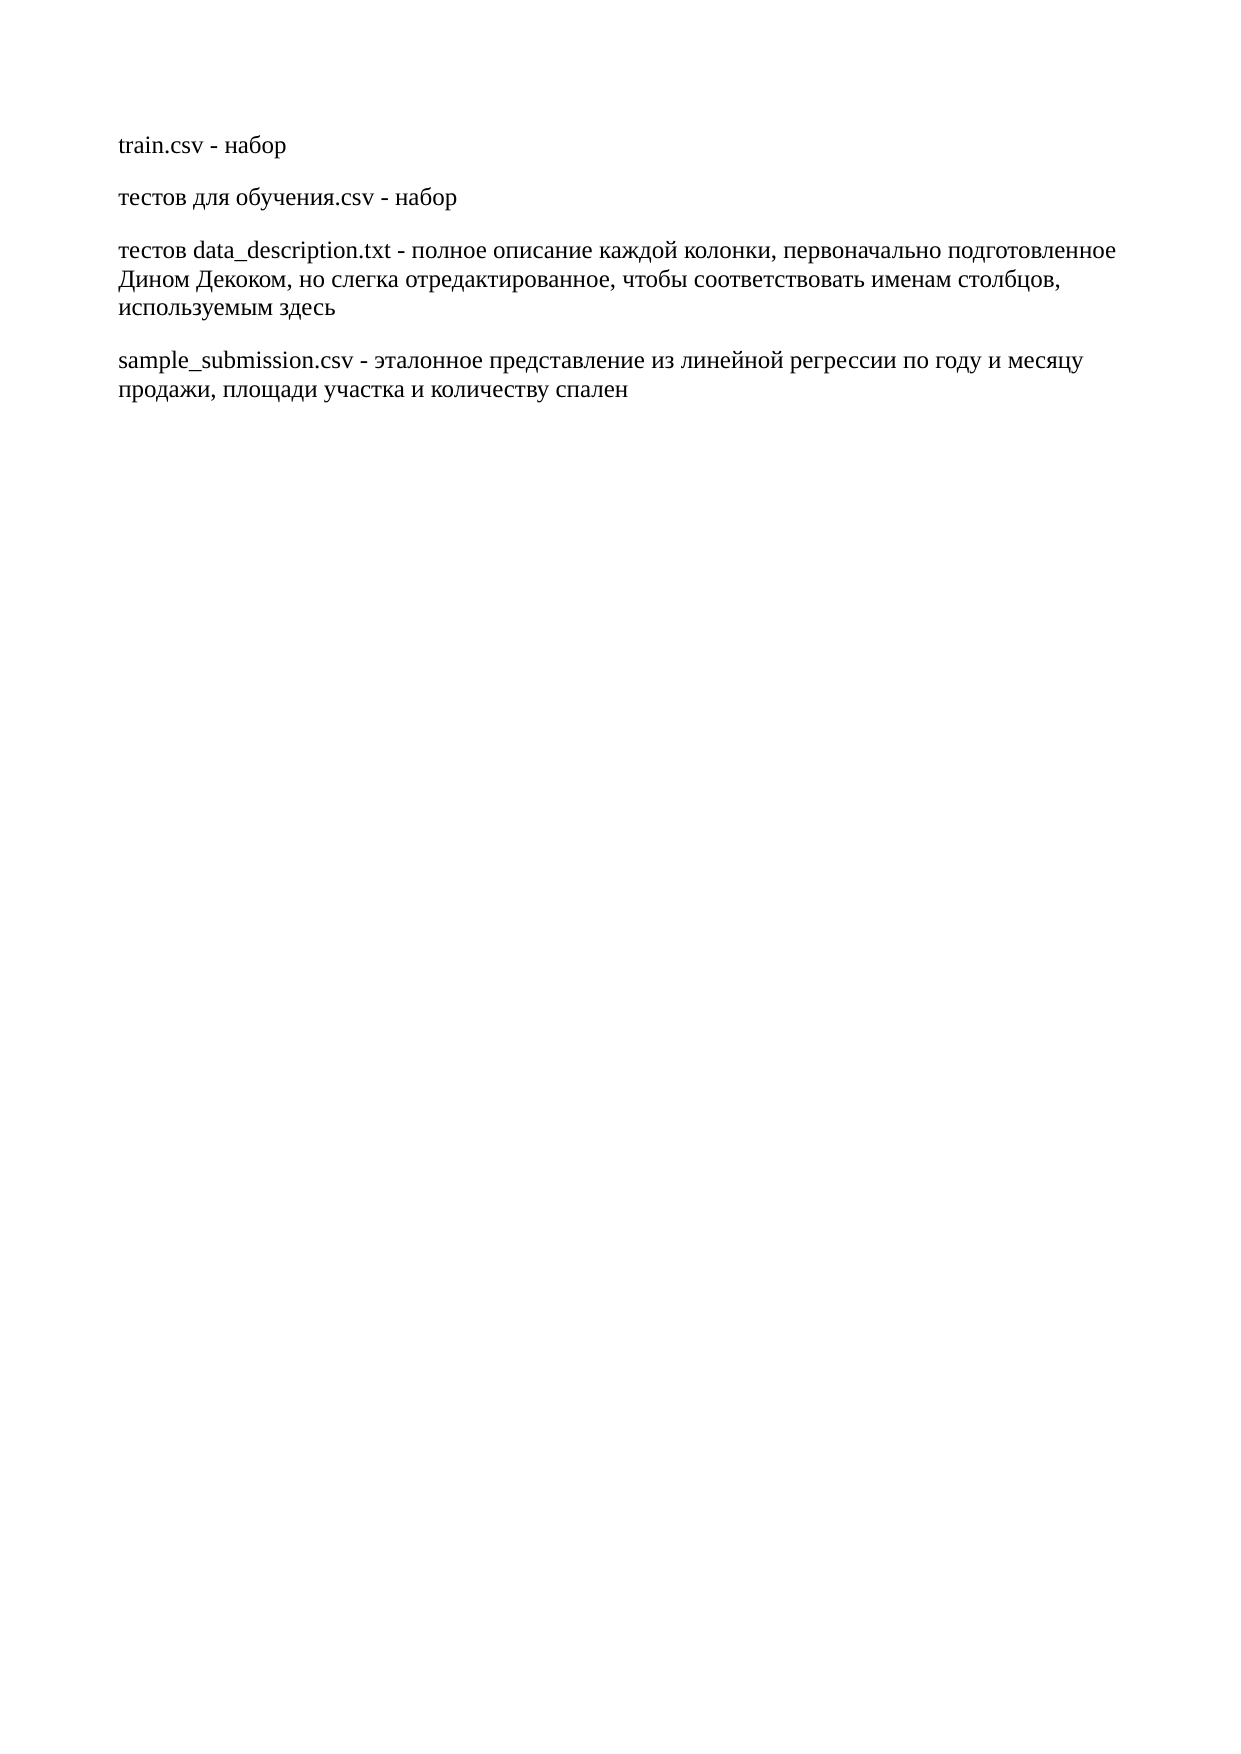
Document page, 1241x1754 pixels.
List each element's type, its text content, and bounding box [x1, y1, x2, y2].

text train.csv - набор [118, 130, 1122, 159]
text тестов data_description.txt - полное описание каждой колонки, первоначально подготовленное Дином Декоком, но слегка отредактированное, чтобы соответствовать именам столбцов, используемым здесь [118, 235, 1122, 321]
text sample_submission.csv - эталонное представление из линейной регрессии по году и месяцу продажи, площади участка и количеству спален [118, 345, 1122, 402]
text тестов для обучения.csv - набор [118, 182, 1122, 211]
